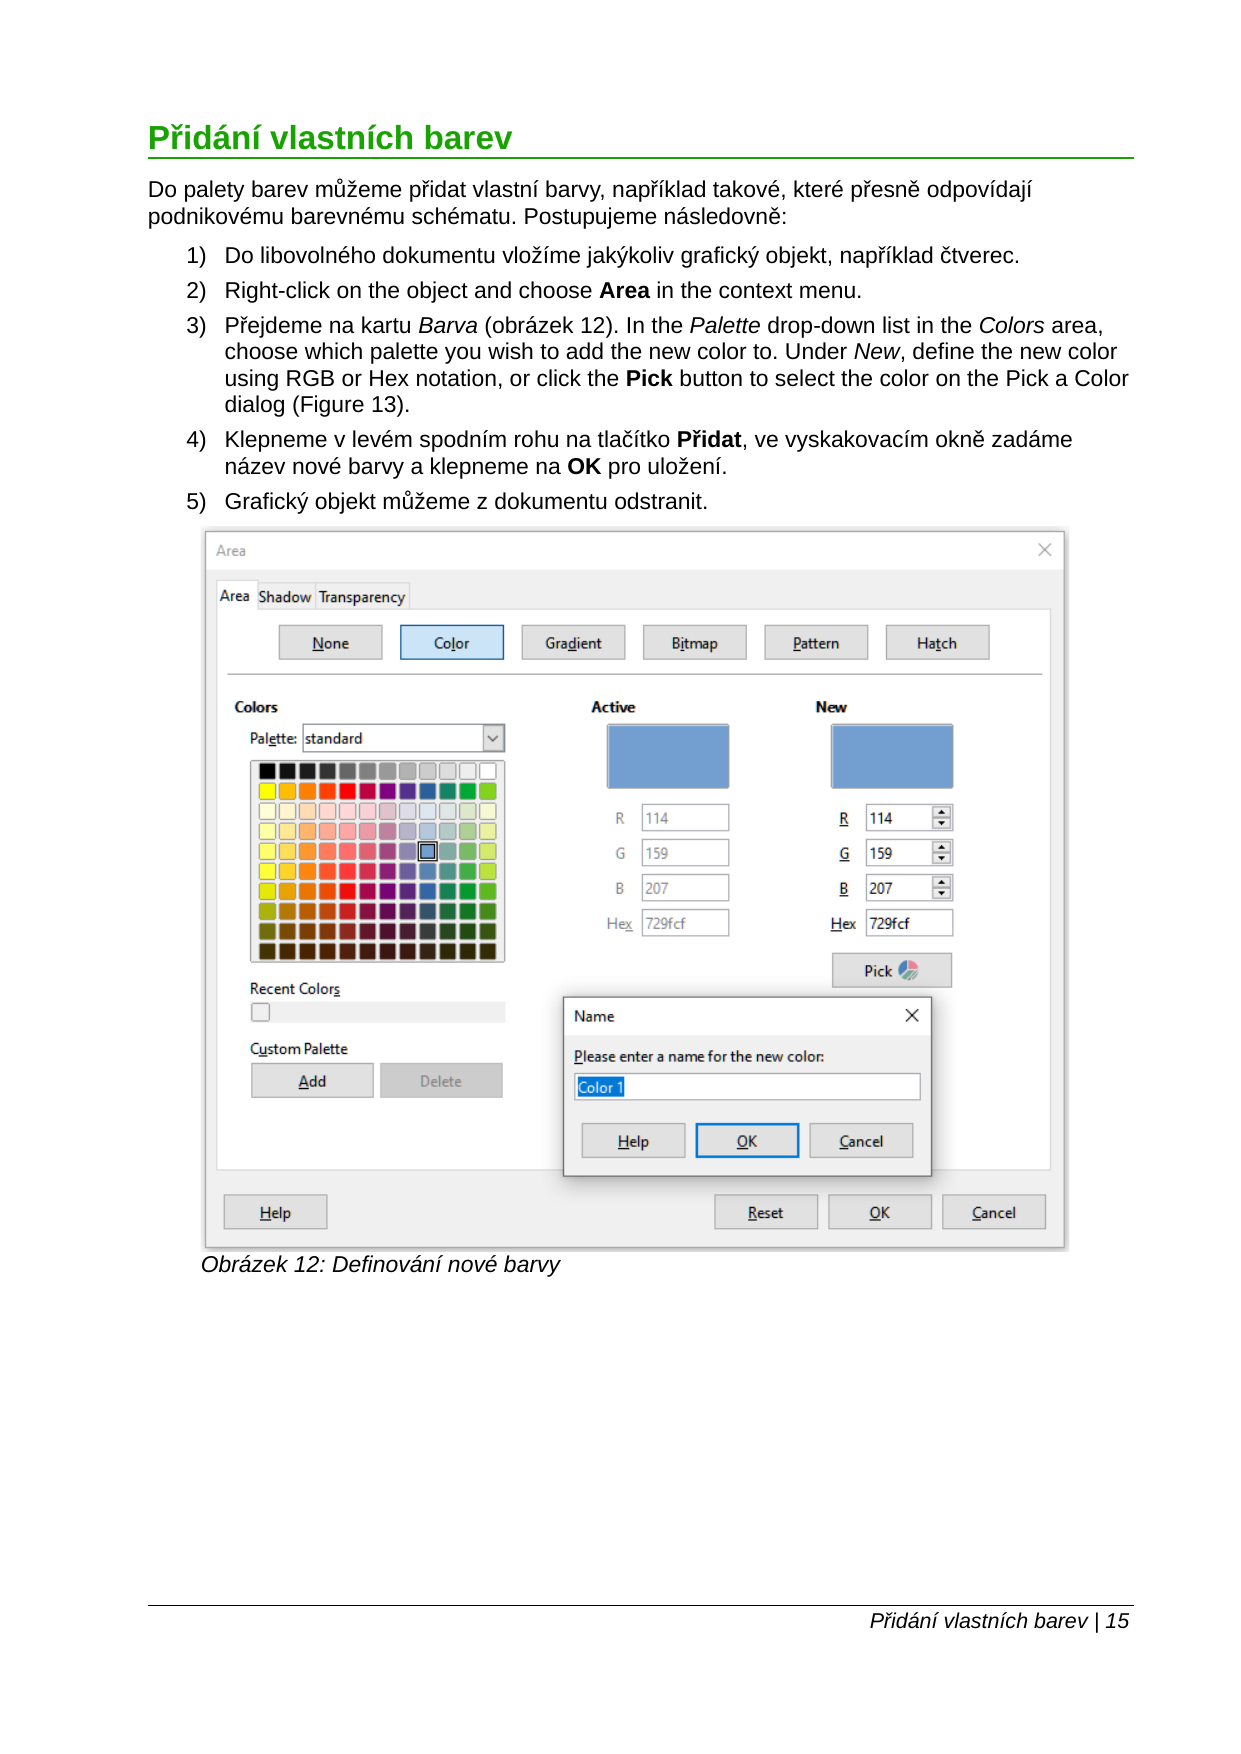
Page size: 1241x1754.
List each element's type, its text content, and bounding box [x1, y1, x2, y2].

list Do palety barev můžeme přidat vlastní barvy, například takové, které přesně odpovídají podnikovému barevnému schématu. Postupujeme následovně: [148, 176, 1134, 229]
list Grafický objekt můžeme z dokumentu odstranit. [207, 488, 1134, 514]
text Obrázek 12: Definování nové barvy [201, 1251, 1081, 1278]
subtitle Přidání vlastních barev [148, 118, 1134, 157]
picture [200, 526, 1070, 1252]
list Right-click on the object and choose Area in the context menu. [207, 277, 1134, 303]
list Přejdeme na kartu Barva (obrázek 12). In the Palette drop-down list in the Colors area, choose which palette you wish to add the new color to. Under New, define the new color using RGB or Hex notation, or click the Pick button to select the color on the Pick a Color dialog (Figure 13). [207, 312, 1134, 417]
list Do libovolného dokumentu vložíme jakýkoliv grafický objekt, například čtverec. [207, 242, 1134, 268]
list Klepneme v levém spodním rohu na tlačítko Přidat, ve vyskakovacím okně zadáme název nové barvy a klepneme na OK pro uložení. [207, 426, 1134, 479]
